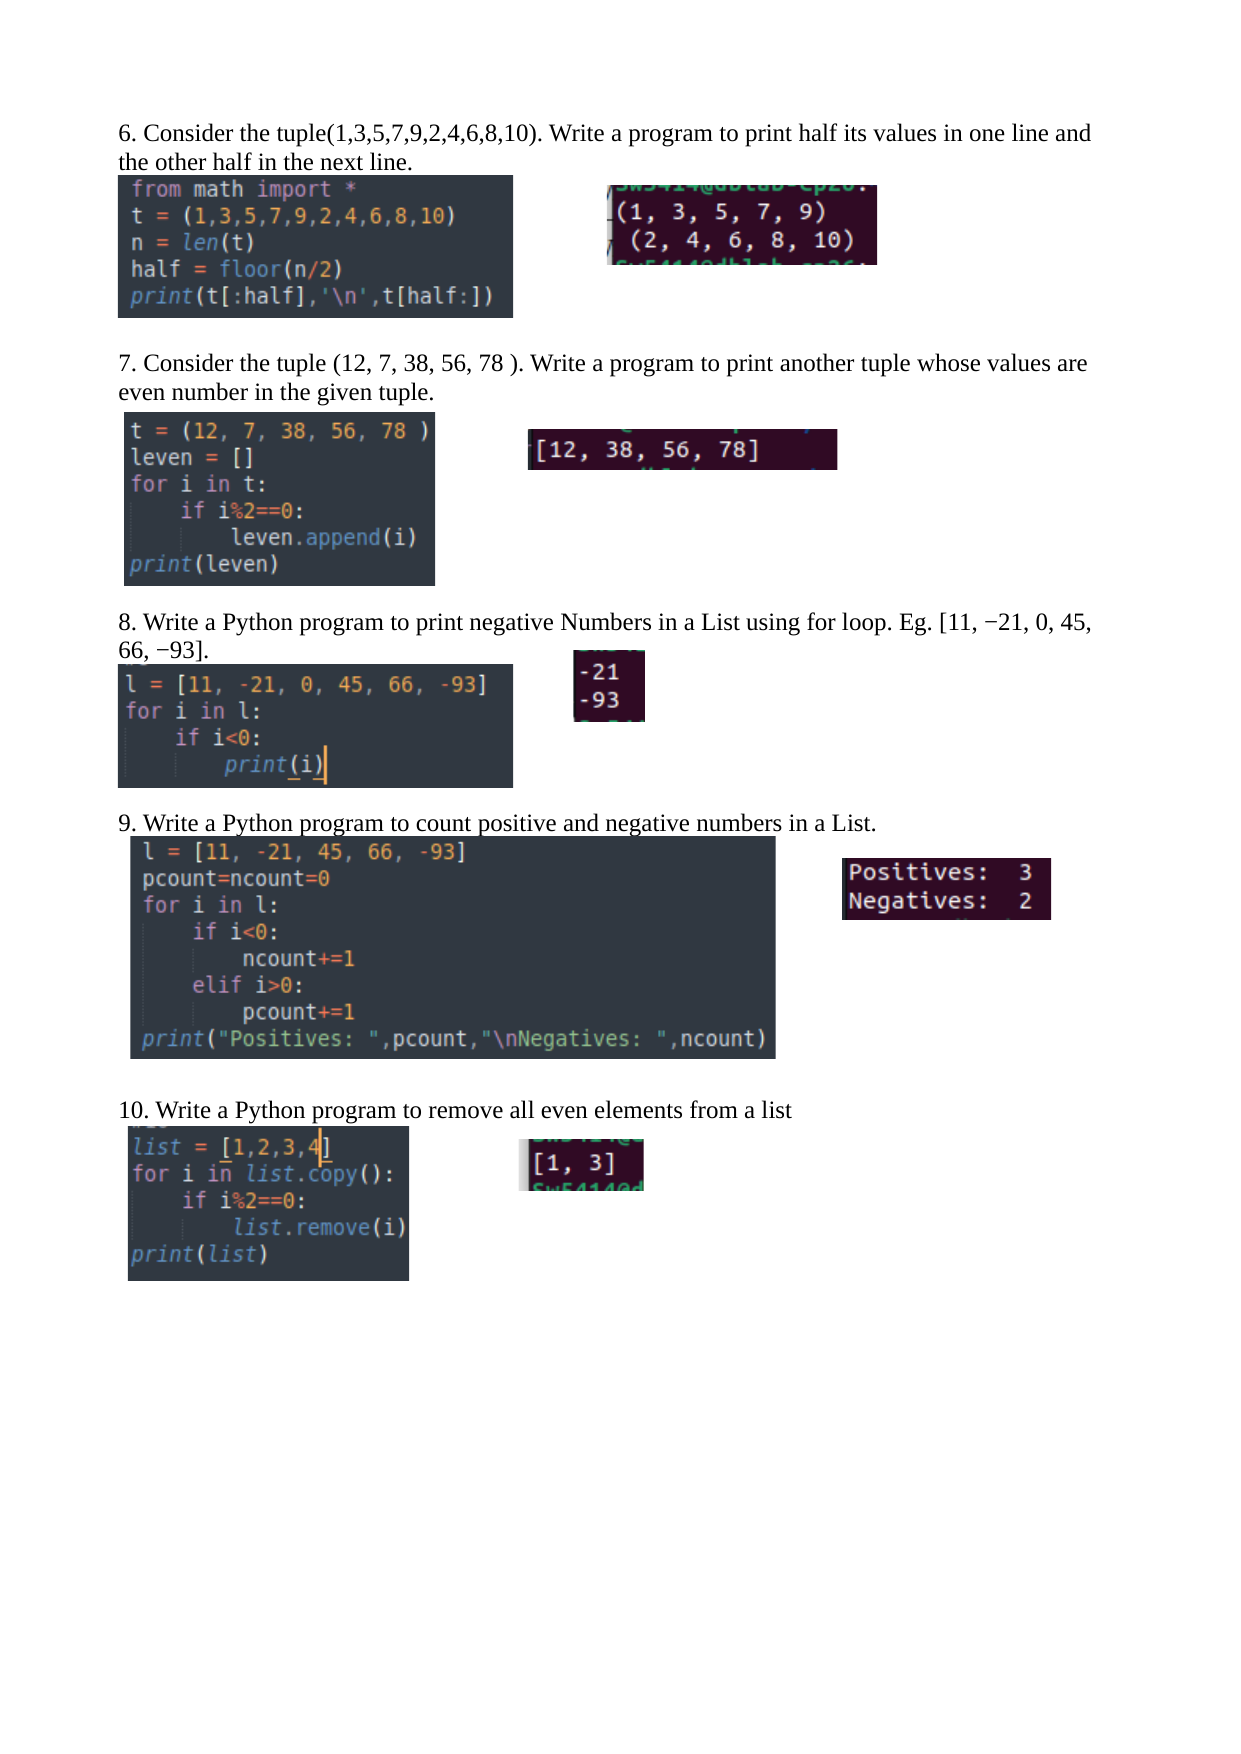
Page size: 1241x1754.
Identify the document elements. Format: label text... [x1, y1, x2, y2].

picture [127, 1126, 410, 1281]
text 6. Consider the tuple(1,3,5,7,9,2,4,6,8,10). Write a program to print half its values in one line and [118, 118, 1122, 147]
picture [527, 429, 838, 470]
text even number in the given tuple. [118, 377, 1122, 406]
picture [117, 664, 514, 788]
text 10. Write a Python program to remove all even elements from a list [118, 1096, 1122, 1124]
picture [518, 1139, 644, 1191]
text 7. Consider the tuple (12, 7, 38, 56, 78 ). Write a program to print another tuple whose values are [118, 348, 1122, 377]
picture [117, 175, 514, 318]
picture [124, 412, 435, 586]
picture [130, 836, 776, 1059]
text the other half in the next line. [118, 147, 1122, 176]
text 9. Write a Python program to count positive and negative numbers in a List. [118, 808, 1122, 837]
picture [842, 858, 1052, 920]
text 8. Write a Python program to print negative Numbers in a List using for loop. Eg. [11, −21, 0, 45, [118, 607, 1122, 636]
picture [573, 650, 645, 722]
text 66, −93]. [118, 636, 1122, 664]
picture [606, 185, 878, 265]
